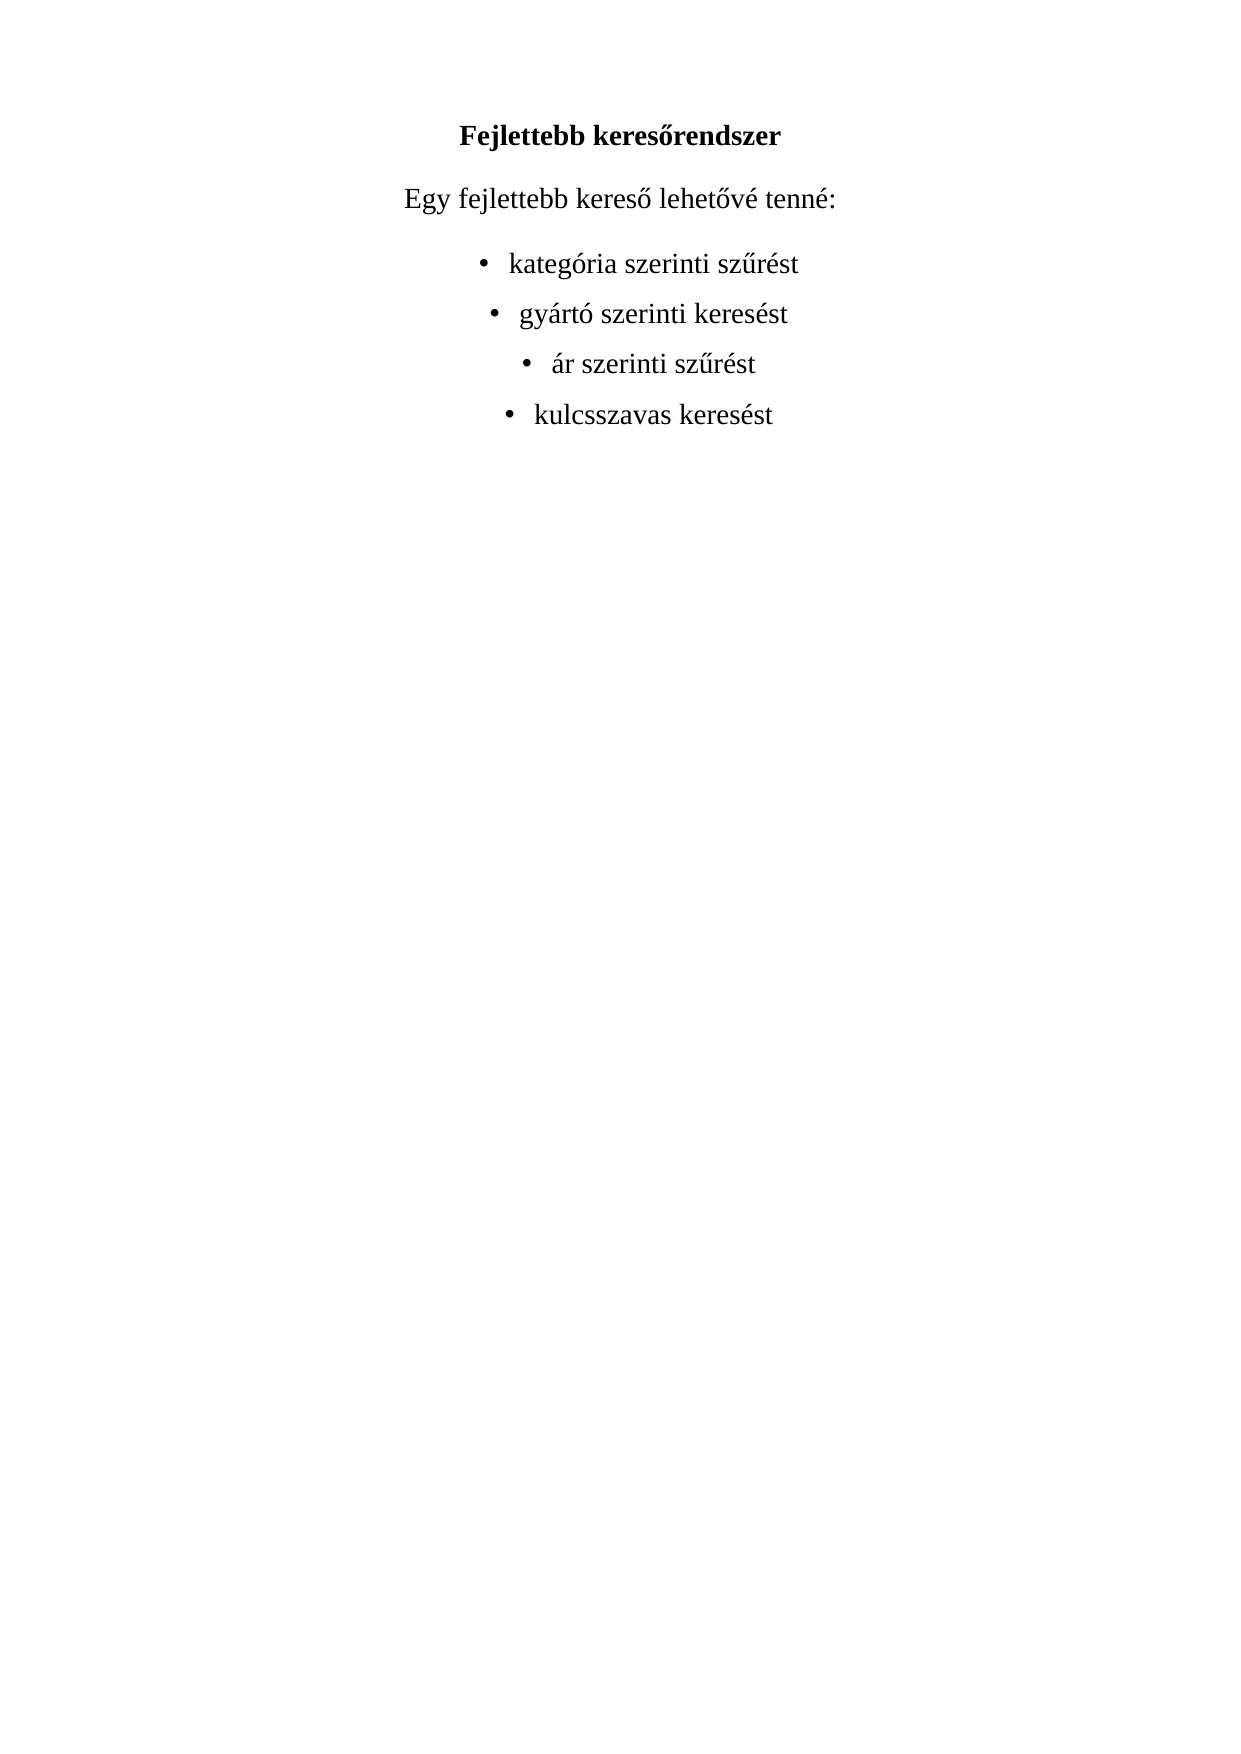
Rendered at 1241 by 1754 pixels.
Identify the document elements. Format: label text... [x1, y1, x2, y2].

list kulcsszavas keresést [162, 397, 1122, 431]
list ár szerinti szűrést [162, 347, 1122, 380]
list kategória szerinti szűrést [162, 246, 1122, 279]
subtitle Fejlettebb keresőrendszer [118, 118, 1122, 152]
text Egy fejlettebb kereső lehetővé tenné: [118, 181, 1122, 214]
list gyártó szerinti keresést [162, 296, 1122, 330]
